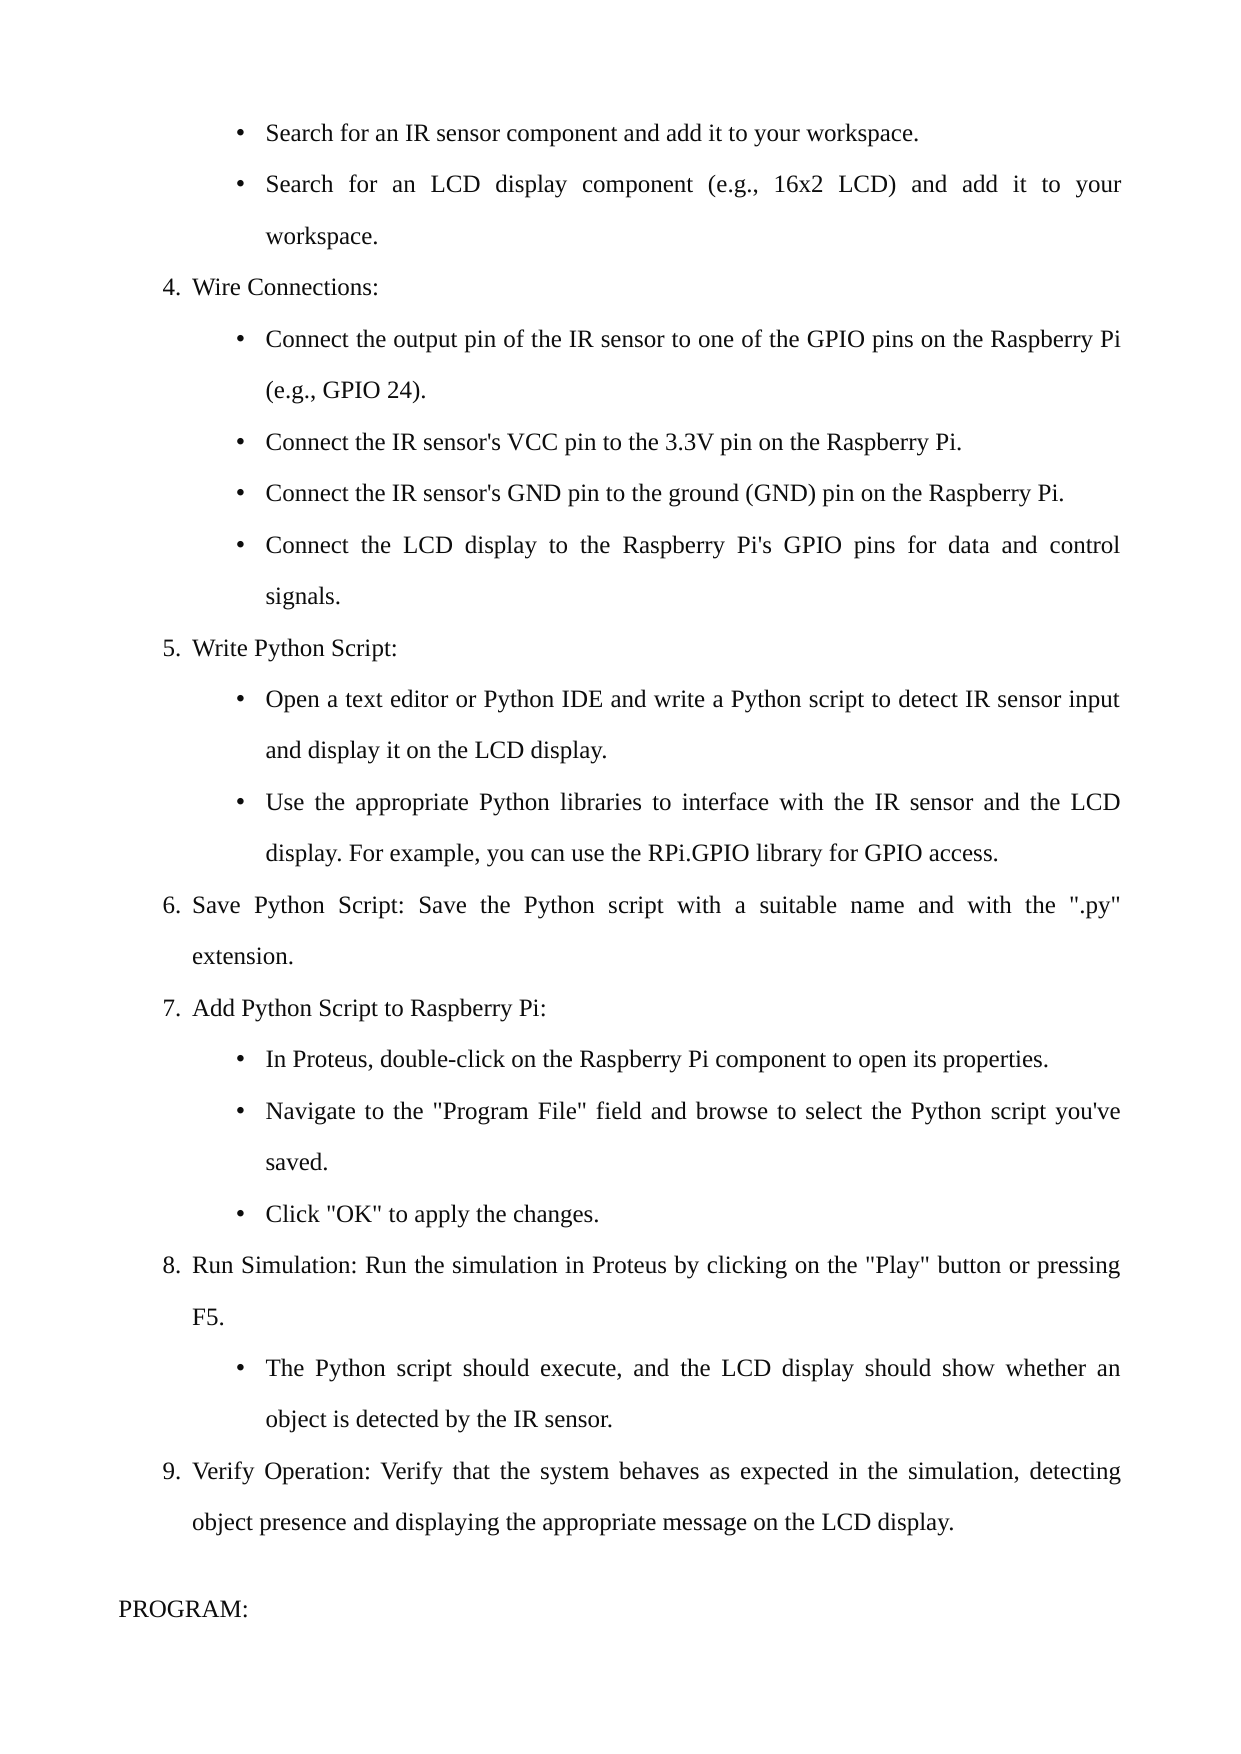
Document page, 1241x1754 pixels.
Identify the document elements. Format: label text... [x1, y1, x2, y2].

list Search for an LCD display component (e.g., 16x2 LCD) and add it to your workspace. [236, 169, 1122, 250]
list Connect the IR sensor's VCC pin to the 3.3V pin on the Raspberry Pi. [236, 427, 1122, 456]
list Connect the LCD display to the Raspberry Pi's GPIO pins for data and control signals. [236, 530, 1122, 610]
list Connect the output pin of the IR sensor to one of the GPIO pins on the Raspberry Pi (e.g., GPIO 24). [236, 324, 1122, 404]
list Verify Operation: Verify that the system behaves as expected in the simulation, detecting object presence and displaying the appropriate message on the LCD display. [162, 1456, 1122, 1536]
list Add Python Script to Raspberry Pi: [162, 993, 1122, 1022]
list Search for an IR sensor component and add it to your workspace. [236, 118, 1122, 147]
list In Proteus, double-click on the Raspberry Pi component to open its properties. [236, 1044, 1122, 1073]
list Click "OK" to apply the changes. [236, 1199, 1122, 1227]
list Run Simulation: Run the simulation in Proteus by clicking on the "Play" button or pressing F5. [162, 1250, 1122, 1330]
list Open a text editor or Python IDE and write a Python script to detect IR sensor input and display it on the LCD display. [236, 684, 1122, 764]
list The Python script should execute, and the LCD display should show whether an object is detected by the IR sensor. [236, 1353, 1122, 1433]
list Save Python Script: Save the Python script with a suitable name and with the ".py" extension. [162, 890, 1122, 970]
list Connect the IR sensor's GND pin to the ground (GND) pin on the Raspberry Pi. [236, 478, 1122, 507]
list Use the appropriate Python libraries to interface with the IR sensor and the LCD display. For example, you can use the RPi.GPIO library for GPIO access. [236, 787, 1122, 867]
text PROGRAM: [118, 1594, 1122, 1623]
list Write Python Script: [162, 633, 1122, 661]
list Navigate to the "Program File" field and browse to select the Python script you've saved. [236, 1096, 1122, 1176]
list Wire Connections: [162, 272, 1122, 301]
